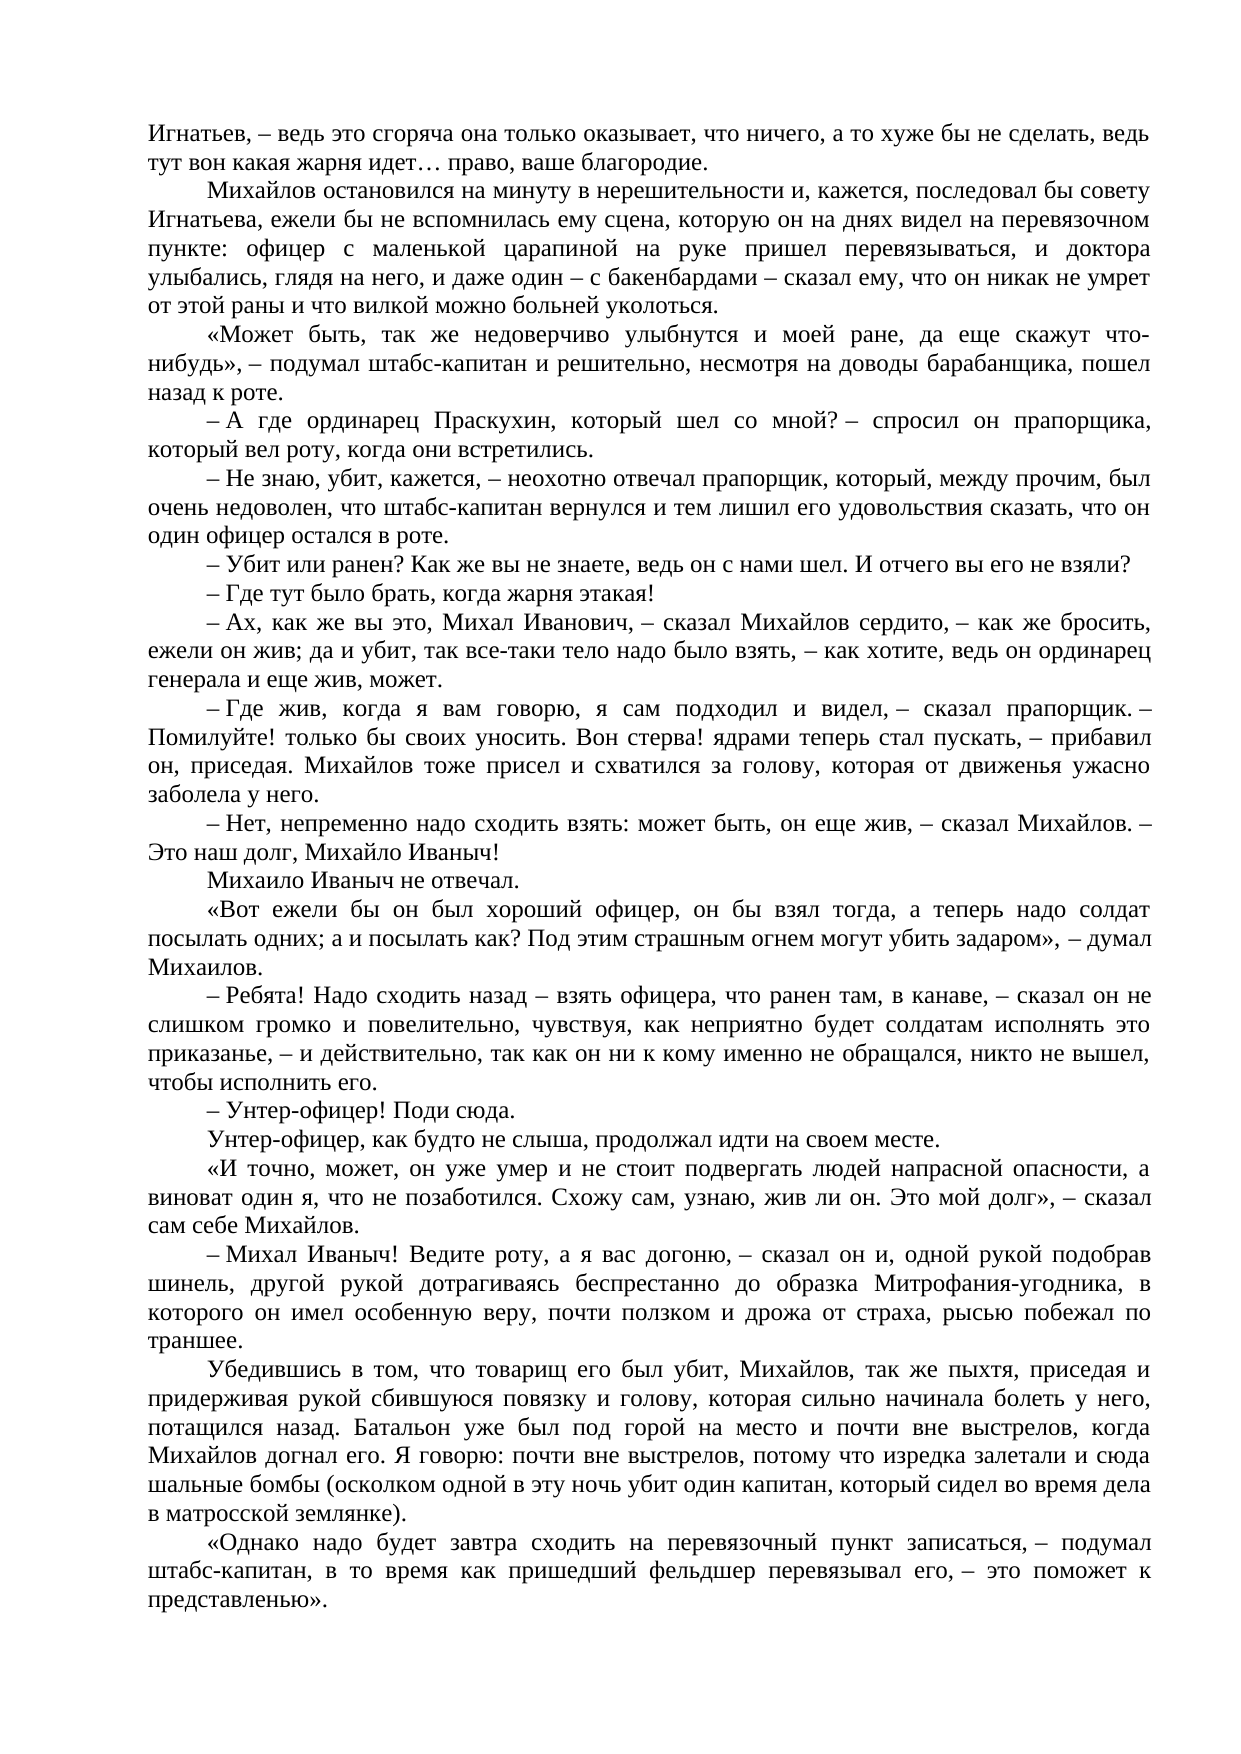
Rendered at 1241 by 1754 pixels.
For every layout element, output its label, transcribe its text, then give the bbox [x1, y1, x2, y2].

text – Ребята! Надо сходить назад – взять офицера, что ранен там, в канаве, – сказал он не слишком громко и повелительно, чувствуя, как неприятно будет солдатам исполнять это приказанье, – и действительно, так как он ни к кому именно не обращался, никто не вышел, чтобы исполнить его. [148, 981, 1152, 1096]
text – Где жив, когда я вам говорю, я сам подходил и видел, – сказал прапорщик. – Помилуйте! только бы своих уносить. Вон стерва! ядрами теперь стал пускать, – прибавил он, приседая. Михайлов тоже присел и схватился за голову, которая от движенья ужасно заболела у него. [148, 693, 1152, 808]
text «Однако надо будет завтра сходить на перевязочный пункт записаться, – подумал штабс-капитан, в то время как пришедший фельдшер перевязывал его, – это поможет к представленью». [148, 1527, 1152, 1613]
text «Вот ежели бы он был хороший офицер, он бы взял тогда, а теперь надо солдат посылать одних; а и посылать как? Под этим страшным огнем могут убить задаром», – думал Михаилов. [148, 894, 1152, 981]
text – Ах, как же вы это, Михал Иванович, – сказал Михайлов сердито, – как же бросить, ежели он жив; да и убит, так все-таки тело надо было взять, – как хотите, ведь он ординарец генерала и еще жив, может. [148, 607, 1152, 693]
text «И точно, может, он уже умер и не стоит подвергать людей напрасной опасности, а виноват один я, что не позаботился. Схожу сам, узнаю, жив ли он. Это мой долг», – сказал сам себе Михайлов. [148, 1153, 1152, 1239]
text – Михал Иваныч! Ведите роту, а я вас догоню, – сказал он и, одной рукой подобрав шинель, другой рукой дотрагиваясь беспрестанно до образка Митрофания-угодника, в которого он имел особенную веру, почти ползком и дрожа от страха, рысью побежал по траншее. [148, 1239, 1152, 1354]
text Михаило Иваныч не отвечал. [148, 866, 1152, 894]
text «Может быть, так же недоверчиво улыбнутся и моей ране, да еще скажут что-нибудь», – подумал штабс-капитан и решительно, несмотря на доводы барабанщика, пошел назад к роте. [148, 319, 1152, 406]
text – А где ординарец Праскухин, который шел со мной? – спросил он прапорщика, который вел роту, когда они встретились. [148, 406, 1152, 463]
text – Унтер-офицер! Поди сюда. [148, 1096, 1152, 1124]
text Игнатьев, – ведь это сгоряча она только оказывает, что ничего, а то хуже бы не сделать, ведь тут вон какая жарня идет… право, ваше благородие. [148, 118, 1152, 176]
text Унтер-офицер, как будто не слыша, продолжал идти на своем месте. [148, 1124, 1152, 1153]
text – Где тут было брать, когда жарня этакая! [148, 578, 1152, 607]
text – Не знаю, убит, кажется, – неохотно отвечал прапорщик, который, между прочим, был очень недоволен, что штабс-капитан вернулся и тем лишил его удовольствия сказать, что он один офицер остался в роте. [148, 463, 1152, 549]
text Михайлов остановился на минуту в нерешительности и, кажется, последовал бы совету Игнатьева, ежели бы не вспомнилась ему сцена, которую он на днях видел на перевязочном пункте: офицер с маленькой царапиной на руке пришел перевязываться, и доктора улыбались, глядя на него, и даже один – с бакенбардами – сказал ему, что он никак не умрет от этой раны и что вилкой можно больней уколоться. [148, 176, 1152, 319]
text – Убит или ранен? Как же вы не знаете, ведь он с нами шел. И отчего вы его не взяли? [148, 549, 1152, 578]
text Убедившись в том, что товарищ его был убит, Михайлов, так же пыхтя, приседая и придерживая рукой сбившуюся повязку и голову, которая сильно начинала болеть у него, потащился назад. Батальон уже был под горой на место и почти вне выстрелов, когда Михайлов догнал его. Я говорю: почти вне выстрелов, потому что изредка залетали и сюда шальные бомбы (осколком одной в эту ночь убит один капитан, который сидел во время дела в матросской землянке). [148, 1354, 1152, 1527]
text – Нет, непременно надо сходить взять: может быть, он еще жив, – сказал Михайлов. – Это наш долг, Михайло Иваныч! [148, 808, 1152, 866]
